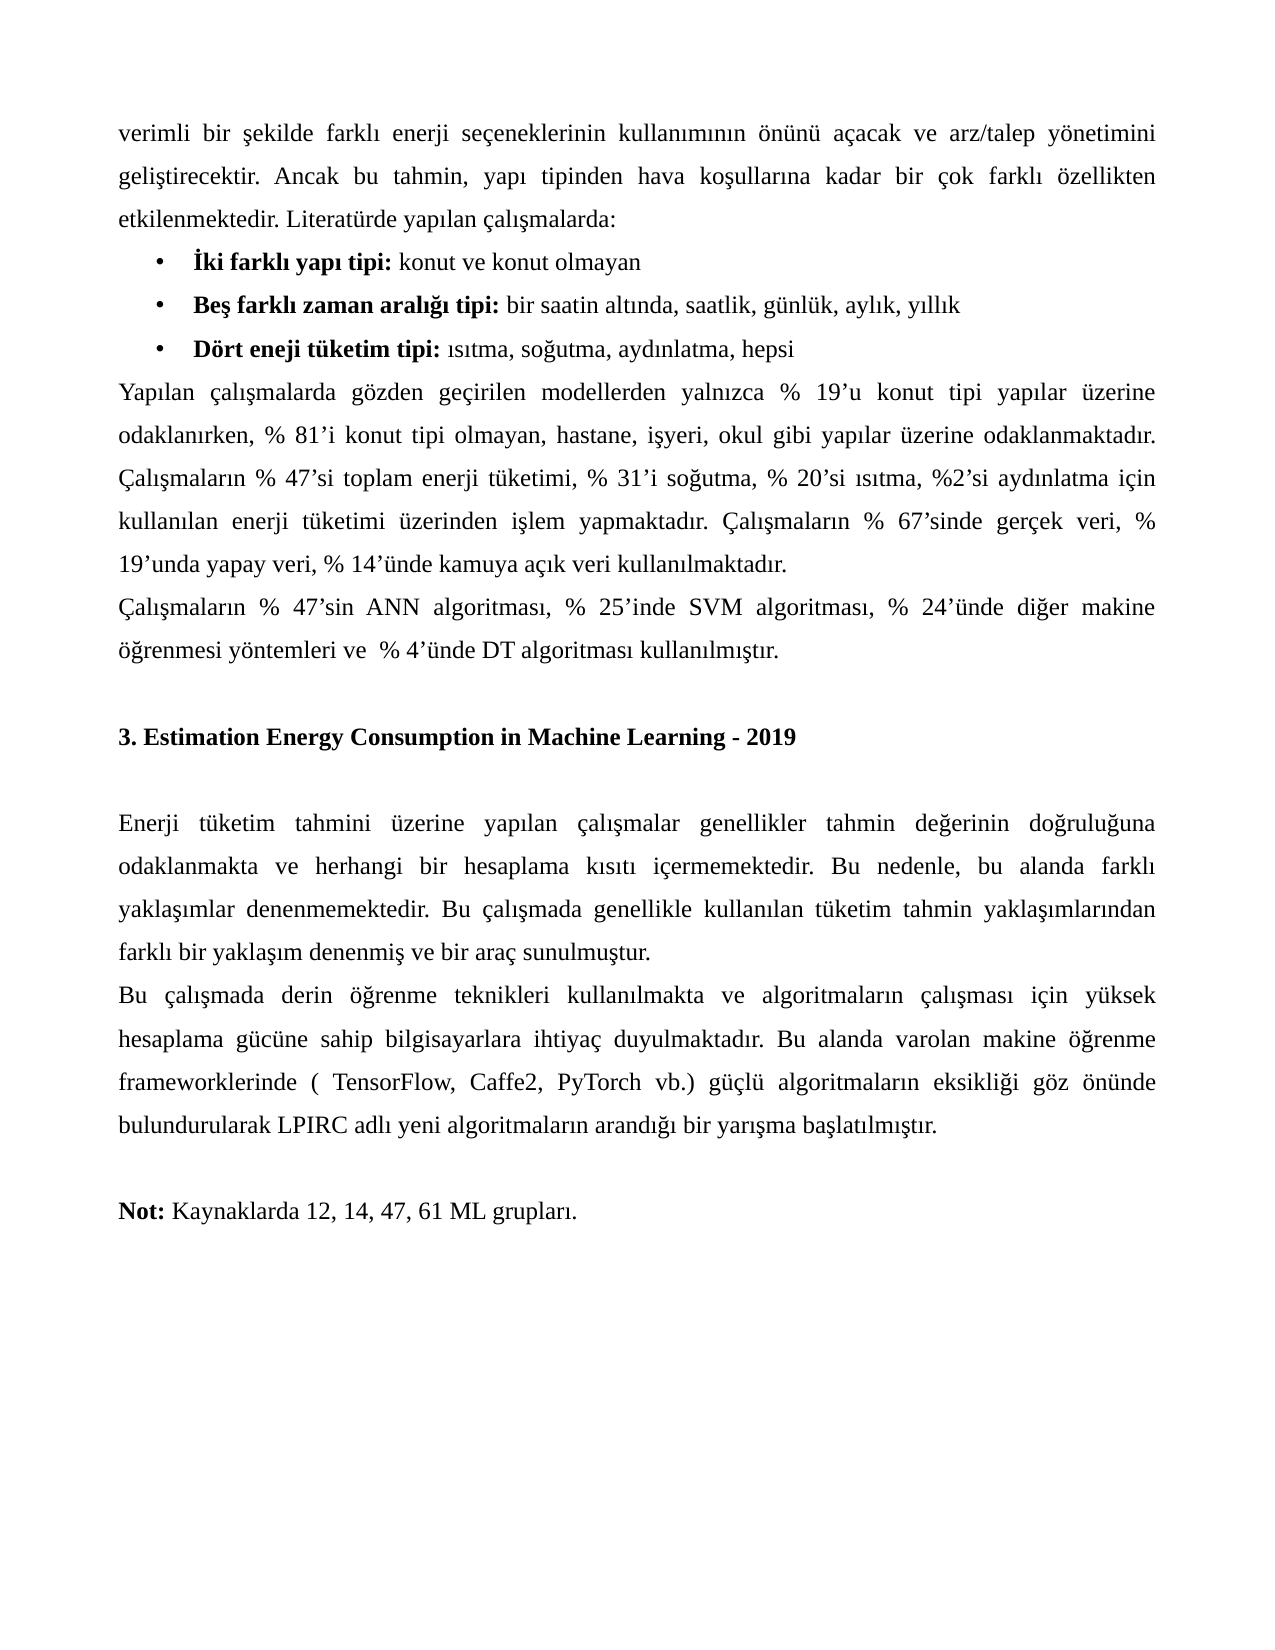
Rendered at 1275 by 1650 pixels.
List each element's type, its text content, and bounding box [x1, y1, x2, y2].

list Dört eneji tüketim tipi: ısıtma, soğutma, aydınlatma, hepsi [156, 334, 1157, 362]
list Beş farklı zaman aralığı tipi: bir saatin altında, saatlik, günlük, aylık, yıllık [156, 291, 1157, 319]
text Not: Kaynaklarda 12, 14, 47, 61 ML grupları. [118, 1196, 1157, 1225]
text Yapılan çalışmalarda gözden geçirilen modellerden yalnızca % 19’u konut tipi yapılar üzerine odaklanırken, % 81’i konut tipi olmayan, hastane, işyeri, okul gibi yapılar üzerine odaklanmaktadır. Çalışmaların % 47’si toplam enerji tüketimi, % 31’i soğutma, % 20’si ısıtma, %2’si aydınlatma için kullanılan enerji tüketimi üzerinden işlem yapmaktadır. Çalışmaların % 67’sinde gerçek veri, % 19’unda yapay veri, % 14’ünde kamuya açık veri kullanılmaktadır. [118, 377, 1157, 578]
text verimli bir şekilde farklı enerji seçeneklerinin kullanımının önünü açacak ve arz/talep yönetimini geliştirecektir. Ancak bu tahmin, yapı tipinden hava koşullarına kadar bir çok farklı özellikten etkilenmektedir. Literatürde yapılan çalışmalarda: [118, 118, 1157, 233]
text Çalışmaların % 47’sin ANN algoritması, % 25’inde SVM algoritması, % 24’ünde diğer makine öğrenmesi yöntemleri ve % 4’ünde DT algoritması kullanılmıştır. [118, 592, 1157, 664]
text 3. Estimation Energy Consumption in Machine Learning - 2019 [118, 722, 1157, 751]
list İki farklı yapı tipi: konut ve konut olmayan [156, 247, 1157, 276]
text Enerji tüketim tahmini üzerine yapılan çalışmalar genellikler tahmin değerinin doğruluğuna odaklanmakta ve herhangi bir hesaplama kısıtı içermemektedir. Bu nedenle, bu alanda farklı yaklaşımlar denenmemektedir. Bu çalışmada genellikle kullanılan tüketim tahmin yaklaşımlarından farklı bir yaklaşım denenmiş ve bir araç sunulmuştur. [118, 808, 1157, 966]
text Bu çalışmada derin öğrenme teknikleri kullanılmakta ve algoritmaların çalışması için yüksek hesaplama gücüne sahip bilgisayarlara ihtiyaç duyulmaktadır. Bu alanda varolan makine öğrenme frameworklerinde ( TensorFlow, Caffe2, PyTorch vb.) güçlü algoritmaların eksikliği göz önünde bulundurularak LPIRC adlı yeni algoritmaların arandığı bir yarışma başlatılmıştır. [118, 981, 1157, 1139]
